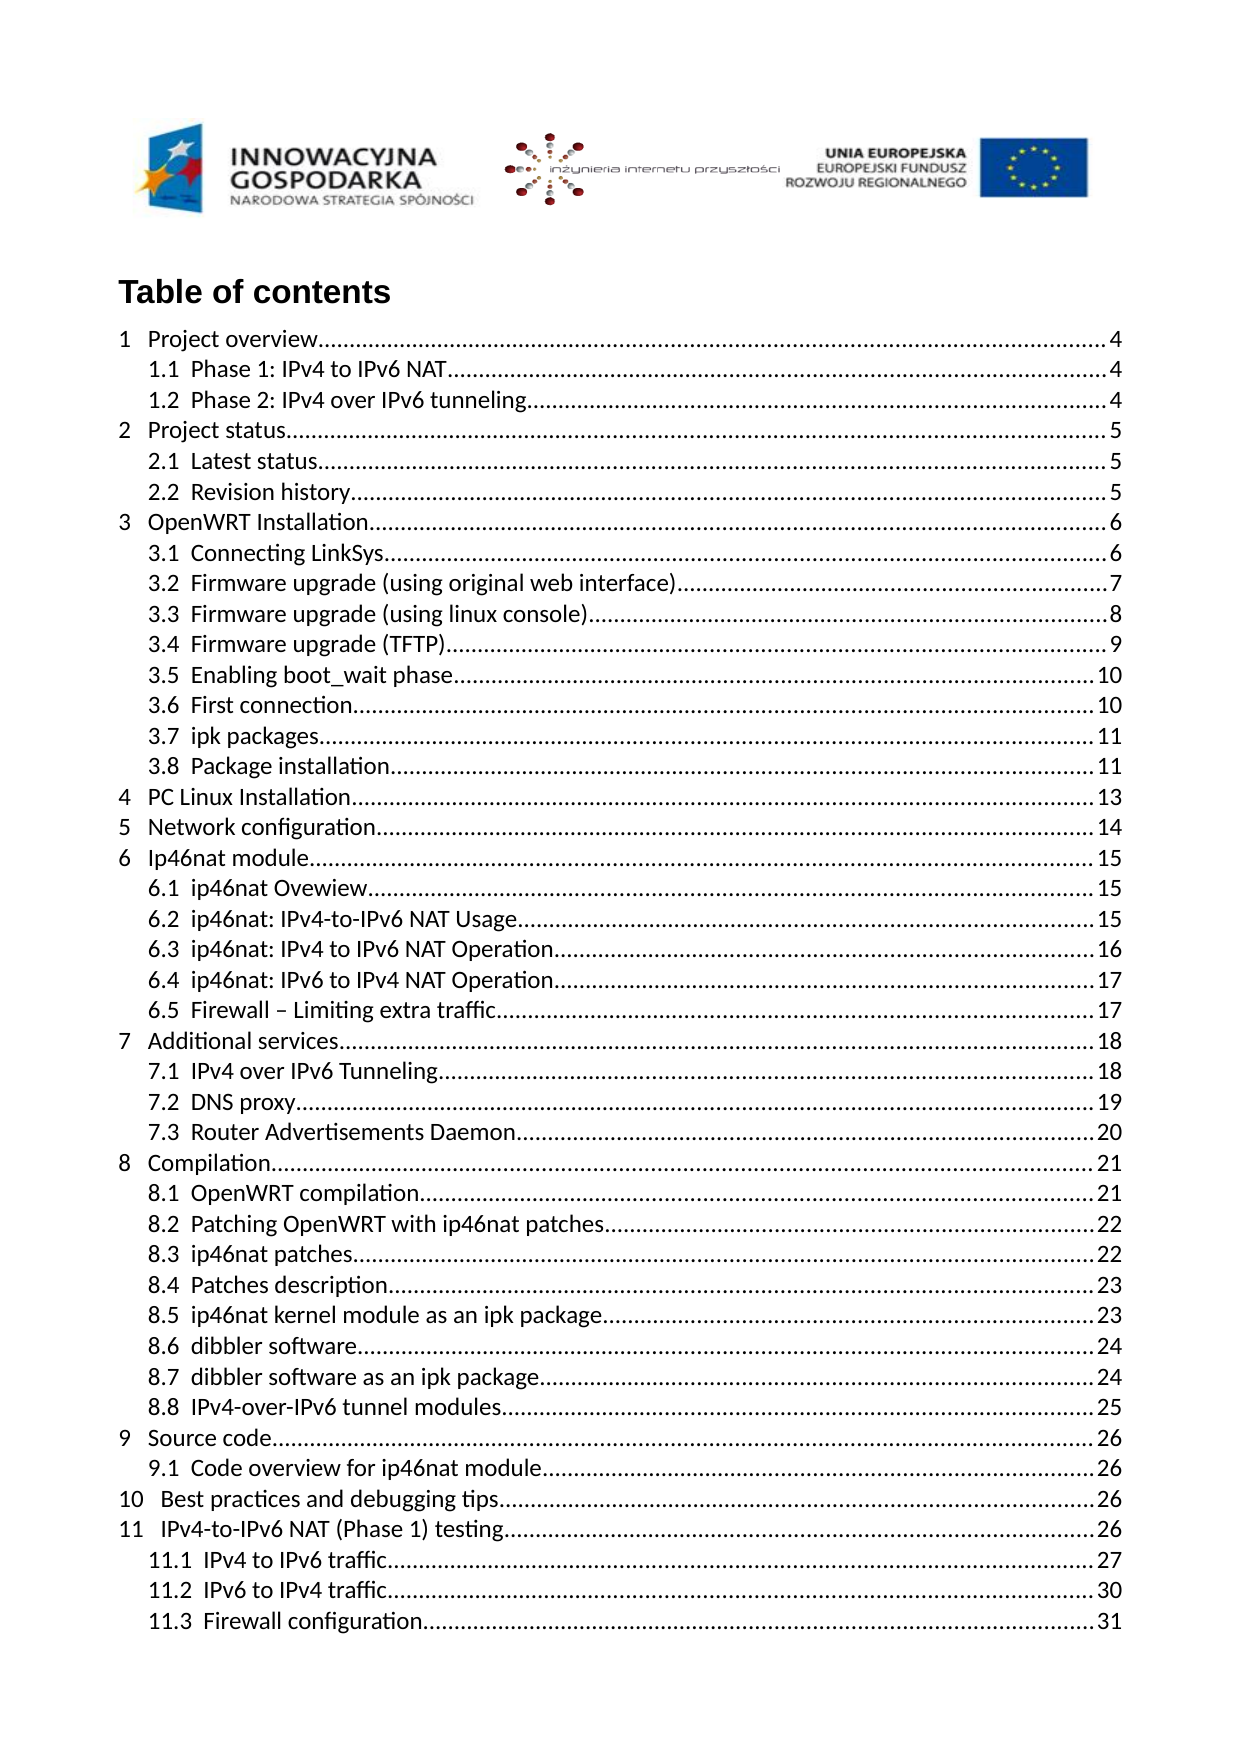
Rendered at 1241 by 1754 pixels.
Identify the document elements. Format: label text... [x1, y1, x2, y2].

text 3.5 Enabling boot_wait phase 10 [148, 659, 1122, 689]
text 3.3 Firmware upgrade (using linux console) 8 [148, 598, 1122, 628]
text 8.5 ip46nat kernel module as an ipk package 23 [148, 1300, 1122, 1330]
text 6.4 ip46nat: IPv6 to IPv4 NAT Operation 17 [148, 964, 1122, 994]
text 8.8 IPv4-over-IPv6 tunnel modules 25 [148, 1391, 1122, 1422]
text 11.1 IPv4 to IPv6 traffic 27 [148, 1544, 1122, 1574]
text 8.4 Patches description 23 [148, 1269, 1122, 1300]
text 1.1 Phase 1: IPv4 to IPv6 NAT 4 [148, 353, 1122, 384]
text 8.3 ip46nat patches 22 [148, 1239, 1122, 1269]
text 2.2 Revision history 5 [148, 476, 1122, 506]
text 1 Project overview 4 [118, 323, 1122, 353]
text 8.7 dibbler software as an ipk package 24 [148, 1361, 1122, 1391]
text 6.5 Firewall – Limiting extra traffic 17 [148, 994, 1122, 1025]
text 3.8 Package installation 11 [148, 750, 1122, 781]
text 6.1 ip46nat Ovewiew 15 [148, 872, 1122, 903]
text 2 Project status 5 [118, 414, 1122, 445]
text 8.1 OpenWRT compilation 21 [148, 1178, 1122, 1208]
text 7.2 DNS proxy 19 [148, 1086, 1122, 1117]
text 3.2 Firmware upgrade (using original web interface) 7 [148, 567, 1122, 598]
text 6.3 ip46nat: IPv4 to IPv6 NAT Operation 16 [148, 933, 1122, 964]
text 9 Source code 26 [118, 1422, 1122, 1452]
text 7.3 Router Advertisements Daemon 20 [148, 1117, 1122, 1147]
text 11.2 IPv6 to IPv4 traffic 30 [148, 1574, 1122, 1605]
text 3.4 Firmware upgrade (TFTP) 9 [148, 628, 1122, 659]
text 7 Additional services 18 [118, 1025, 1122, 1056]
text 3.7 ipk packages 11 [148, 720, 1122, 750]
text 5 Network configuration 14 [118, 811, 1122, 842]
text 6 Ip46nat module 15 [118, 842, 1122, 872]
text 6.2 ip46nat: IPv4-to-IPv6 NAT Usage 15 [148, 903, 1122, 933]
text 11 IPv4-to-IPv6 NAT (Phase 1) testing 26 [118, 1513, 1122, 1544]
text 8.2 Patching OpenWRT with ip46nat patches 22 [148, 1208, 1122, 1239]
text 8.6 dibbler software 24 [148, 1330, 1122, 1361]
text 9.1 Code overview for ip46nat module 26 [148, 1452, 1122, 1483]
subtitle Table of contents [118, 272, 1122, 311]
text 1.2 Phase 2: IPv4 over IPv6 tunneling 4 [148, 384, 1122, 414]
picture [132, 118, 1108, 221]
text 3.1 Connecting LinkSys 6 [148, 537, 1122, 567]
text 3.6 First connection 10 [148, 689, 1122, 720]
text 3 OpenWRT Installation 6 [118, 506, 1122, 537]
text 8 Compilation 21 [118, 1147, 1122, 1178]
text 4 PC Linux Installation 13 [118, 781, 1122, 811]
text 11.3 Firewall configuration 31 [148, 1605, 1122, 1635]
text 10 Best practices and debugging tips 26 [118, 1483, 1122, 1513]
text 7.1 IPv4 over IPv6 Tunneling 18 [148, 1056, 1122, 1086]
text 2.1 Latest status 5 [148, 445, 1122, 476]
